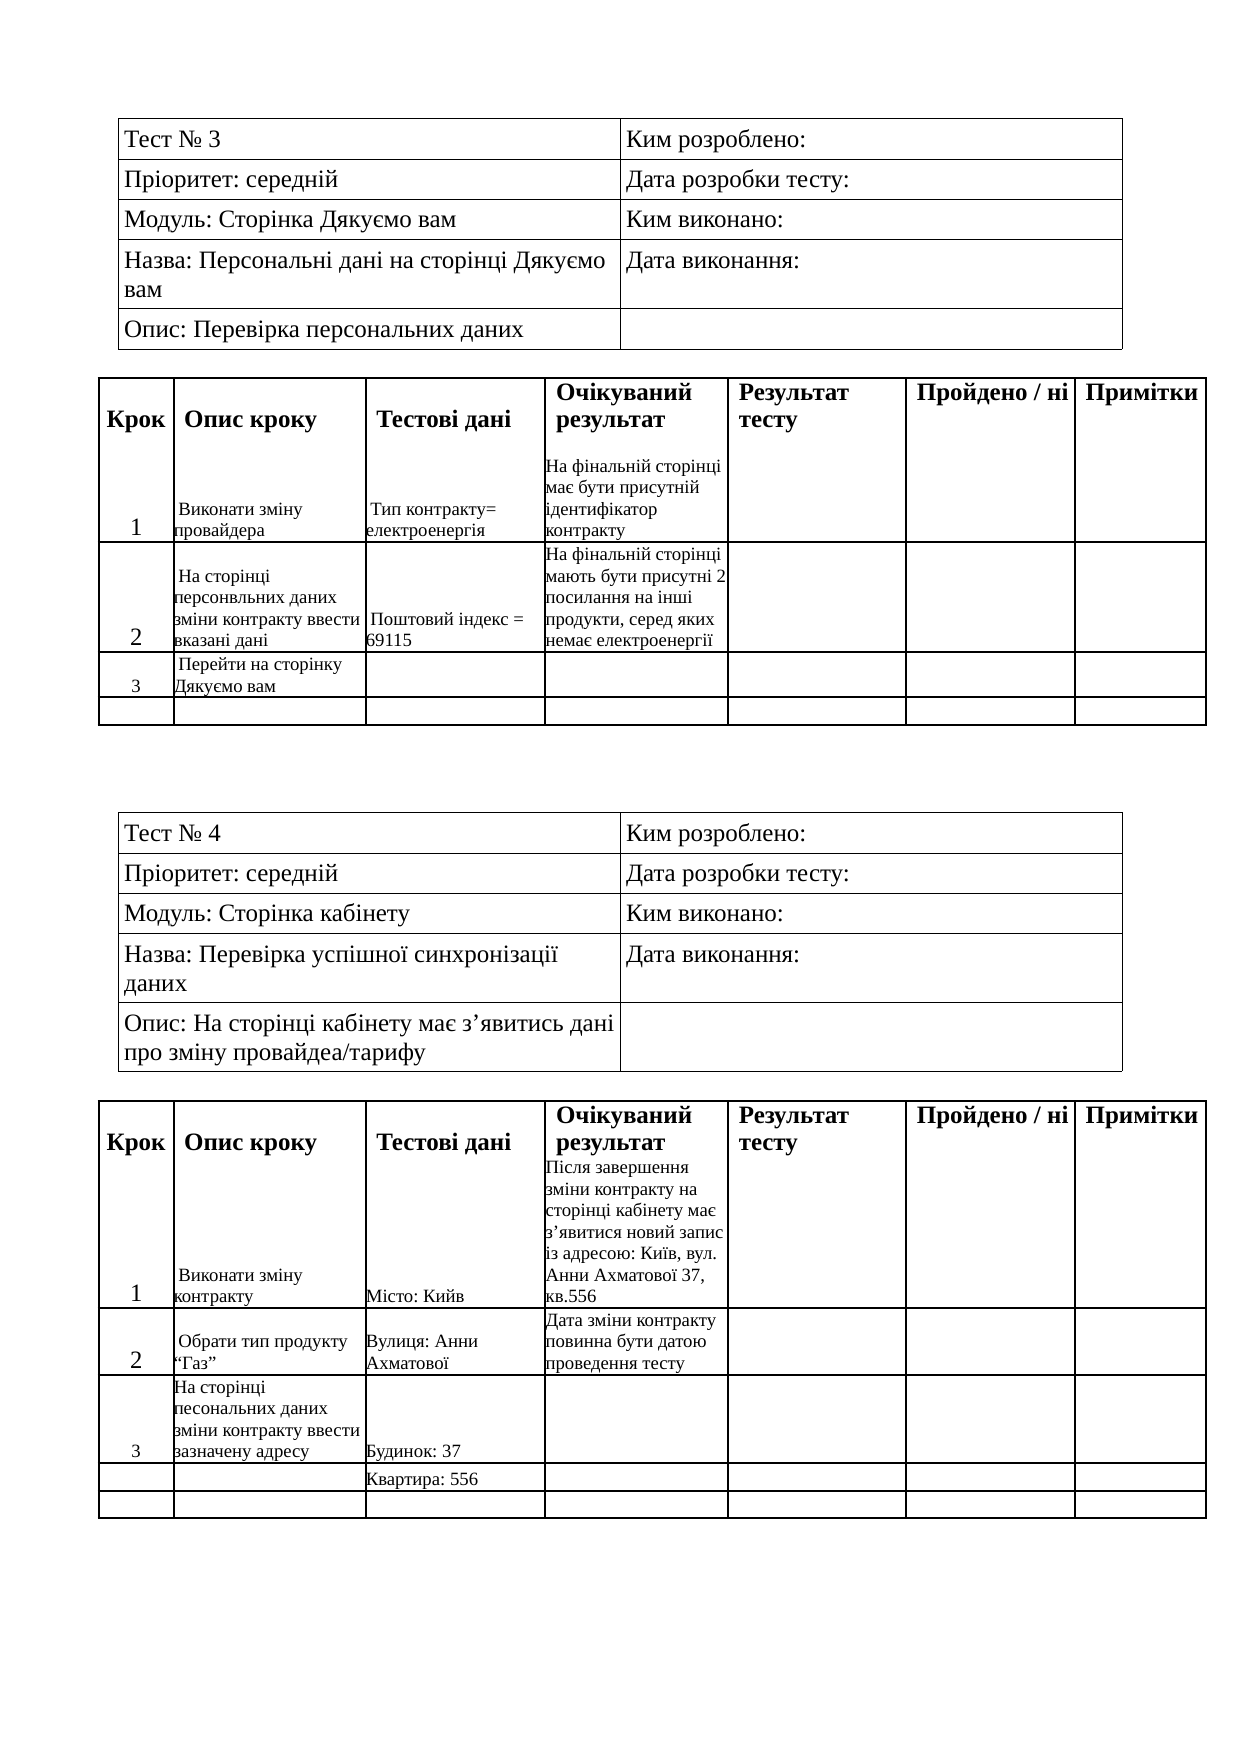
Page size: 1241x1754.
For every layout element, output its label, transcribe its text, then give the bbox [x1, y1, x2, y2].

table_cell Обрати тип продукту “Газ” [175, 1309, 365, 1373]
table_cell [907, 1309, 1074, 1373]
table_cell Місто: Кийв [367, 1156, 544, 1307]
table_cell Вулиця: Анни Ахматової [367, 1309, 544, 1373]
table_cell [1076, 698, 1205, 724]
table_cell Пріоритет: середній [119, 160, 620, 199]
table_cell [907, 543, 1074, 651]
table_header Ким розроблено: [621, 813, 1122, 852]
table_cell На сторінці персонвльних даних зміни контракту ввести вказані дані [175, 543, 365, 651]
table_cell [546, 1464, 727, 1489]
table_cell На сторінці песональних даних зміни контракту ввести зазначену адресу [175, 1376, 365, 1462]
table_cell Дата виконання: [621, 934, 1122, 1002]
table_header Тестові дані [367, 1102, 544, 1156]
table_cell Опис: Перевірка персональних даних [119, 309, 620, 348]
table_cell [1076, 433, 1205, 541]
table_cell Ким виконано: [621, 200, 1122, 239]
table_cell [1076, 543, 1205, 651]
table_cell Дата виконання: [621, 240, 1122, 308]
table_cell Тип контракту= електроенергія [367, 433, 544, 541]
table_cell На фінальній сторінці мають бути присутні 2 посилання на інші продукти, серед яких немає електроенергії [546, 543, 727, 651]
table_cell [175, 1492, 365, 1517]
table_cell Перейти на сторінку Дякуємо вам [175, 653, 365, 696]
table_cell [729, 1492, 905, 1517]
table_cell [546, 1492, 727, 1517]
table_cell [729, 653, 905, 696]
table_cell Назва: Персональні дані на сторінці Дякуємо вам [119, 240, 620, 308]
table_header Крок [100, 379, 173, 433]
table_cell [907, 698, 1074, 724]
table_cell [907, 433, 1074, 541]
table_header Очікуваний результат [546, 379, 727, 433]
table_cell Квартира: 556 [367, 1464, 544, 1489]
table_cell [907, 1376, 1074, 1462]
table_cell [100, 1464, 173, 1489]
table_cell Будинок: 37 [367, 1376, 544, 1462]
table_cell 1 [100, 433, 173, 541]
table_cell [729, 1156, 905, 1307]
table_cell Дата розробки тесту: [621, 160, 1122, 199]
table_header Ким розроблено: [621, 119, 1122, 158]
table_cell [907, 1492, 1074, 1517]
table_cell [729, 1376, 905, 1462]
table_header Тестові дані [367, 379, 544, 433]
table_cell Після завершення зміни контракту на сторінці кабінету має з’явитися новий запис із адресою: Київ, вул. Анни Ахматової 37, кв.556 [546, 1156, 727, 1307]
table_cell [1076, 1309, 1205, 1373]
table_cell [1076, 1464, 1205, 1489]
table_header Результат тесту [729, 1102, 905, 1156]
table_cell [367, 653, 544, 696]
table_cell Ким виконано: [621, 894, 1122, 933]
table_cell [1076, 1376, 1205, 1462]
table_cell [546, 1376, 727, 1462]
table_cell Модуль: Сторінка Дякуємо вам [119, 200, 620, 239]
table_cell [367, 1492, 544, 1517]
table_cell Дата розробки тесту: [621, 854, 1122, 893]
table_cell [907, 1156, 1074, 1307]
table_cell [907, 1464, 1074, 1489]
table_cell Опис: На сторінці кабінету має з’явитись дані про зміну провайдеа/тарифу [119, 1003, 620, 1071]
table_cell [621, 1003, 1122, 1071]
table_cell [175, 1464, 365, 1489]
table_cell [1076, 1492, 1205, 1517]
table_cell 1 [100, 1156, 173, 1307]
table_header Опис кроку [175, 1102, 365, 1156]
table_cell Виконати зміну контракту [175, 1156, 365, 1307]
table_cell Модуль: Сторінка кабінету [119, 894, 620, 933]
table_cell [546, 698, 727, 724]
table_header Примітки [1076, 1102, 1205, 1156]
table_cell Виконати зміну провайдера [175, 433, 365, 541]
table_cell [100, 698, 173, 724]
table_cell [907, 653, 1074, 696]
table_cell [100, 1492, 173, 1517]
table_cell [367, 698, 544, 724]
table_cell [621, 309, 1122, 348]
table_header Тест № 4 [119, 813, 620, 852]
table_header Результат тесту [729, 379, 905, 433]
table_cell Пріоритет: середній [119, 854, 620, 893]
table_cell [546, 653, 727, 696]
table_cell Поштовий індекс = 69115 [367, 543, 544, 651]
table_cell Дата зміни контракту повинна бути датою проведення тесту [546, 1309, 727, 1373]
table_header Очікуваний результат [546, 1102, 727, 1156]
table_cell 3 [100, 653, 173, 696]
table_cell Назва: Перевірка успішної синхронізації даних [119, 934, 620, 1002]
table_cell 3 [100, 1376, 173, 1462]
table_header Опис кроку [175, 379, 365, 433]
table_cell [729, 543, 905, 651]
table_cell [175, 698, 365, 724]
table_cell 2 [100, 1309, 173, 1373]
table_cell 2 [100, 543, 173, 651]
table_header Пройдено / ні [907, 379, 1074, 433]
table_cell [729, 433, 905, 541]
table_header Крок [100, 1102, 173, 1156]
table_header Тест № 3 [119, 119, 620, 158]
table_cell [1076, 653, 1205, 696]
table_cell На фінальній сторінці має бути присутній ідентифікатор контракту [546, 433, 727, 541]
table_cell [729, 1464, 905, 1489]
table_cell [729, 1309, 905, 1373]
table_cell [1076, 1156, 1205, 1307]
table_header Примітки [1076, 379, 1205, 433]
table_header Пройдено / ні [907, 1102, 1074, 1156]
table_cell [729, 698, 905, 724]
